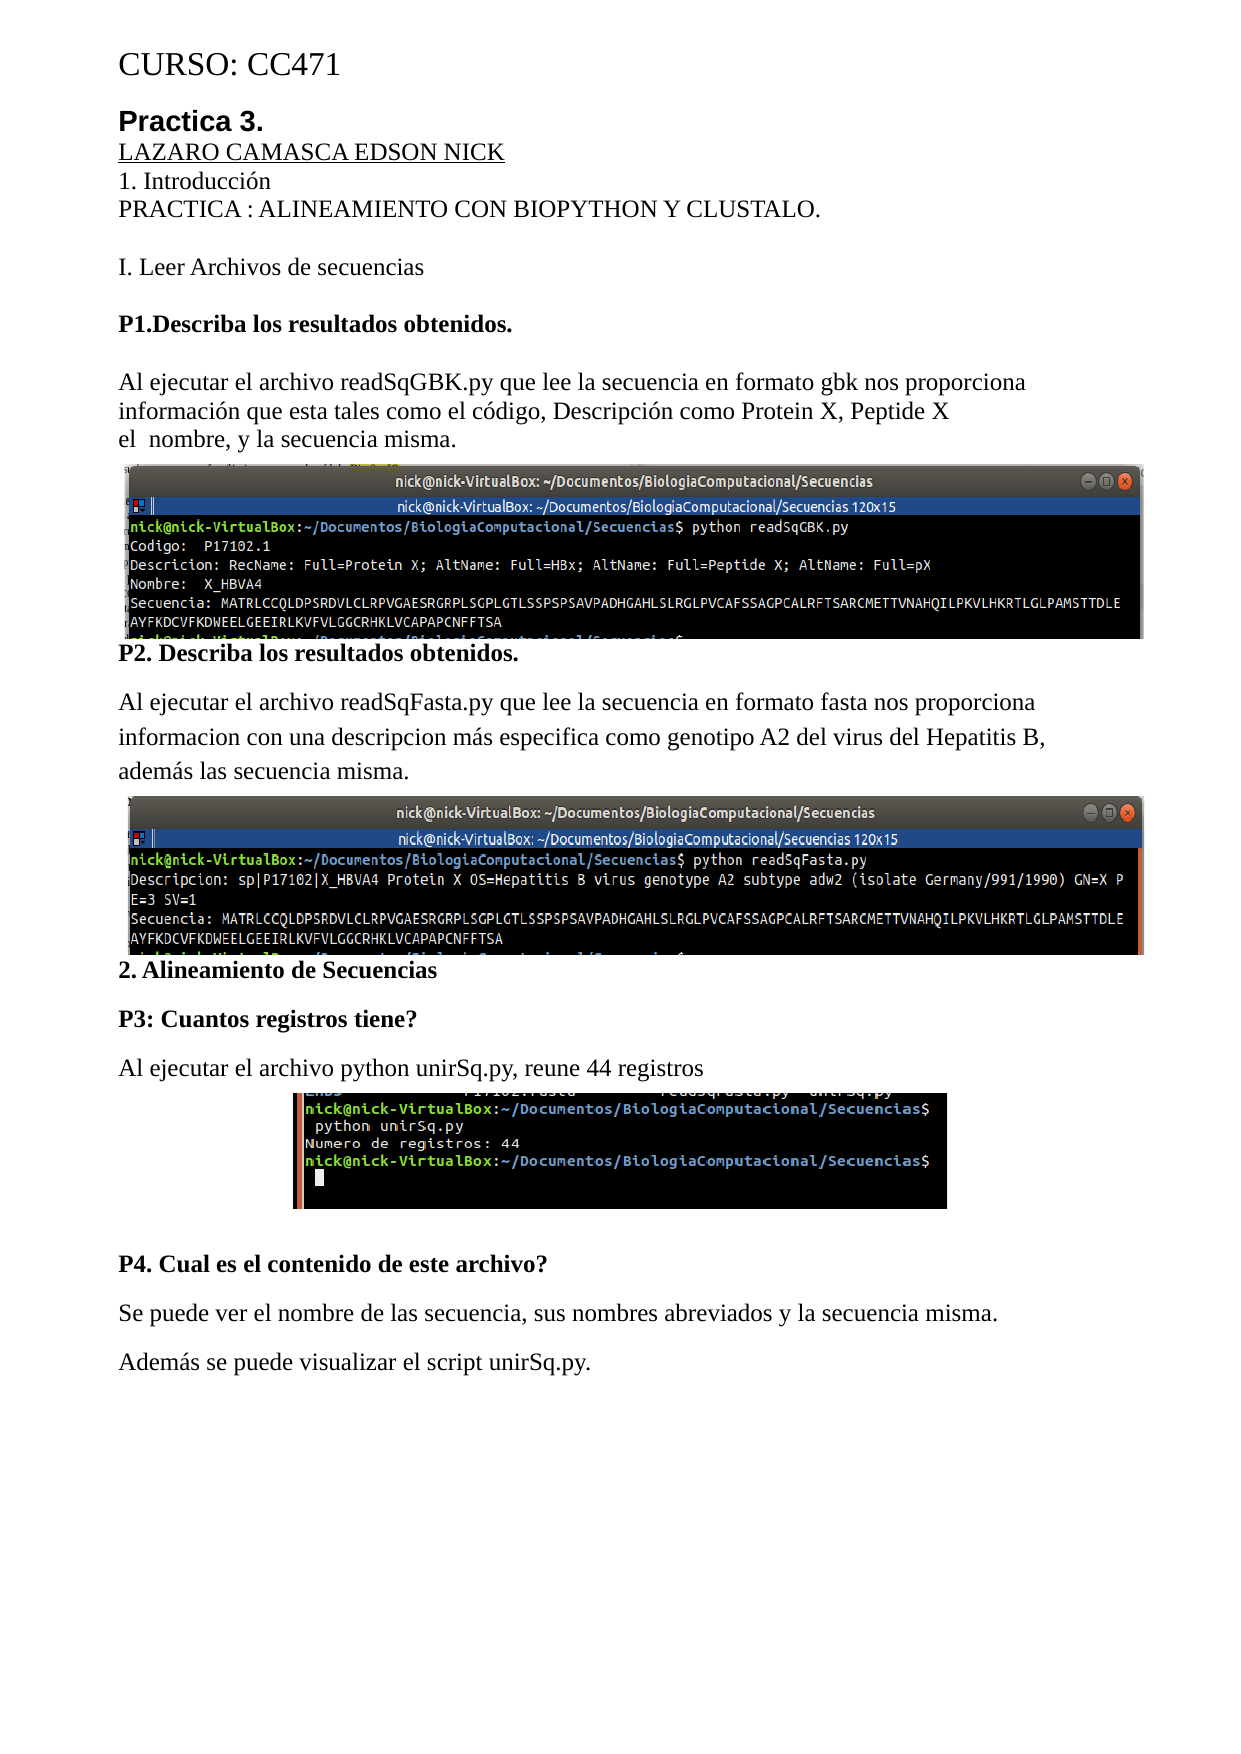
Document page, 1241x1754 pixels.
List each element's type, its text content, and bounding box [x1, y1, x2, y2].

text CURSO: CC471 [118, 44, 1122, 83]
subtitle Practica 3. [118, 103, 1122, 137]
text 1. Introducción [118, 166, 1122, 194]
text Al ejecutar el archivo python unirSq.py, reune 44 registros [118, 1053, 1122, 1082]
text Se puede ver el nombre de las secuencia, sus nombres abreviados y la secuencia misma. [118, 1298, 1122, 1327]
text Además se puede visualizar el script unirSq.py. [118, 1347, 1122, 1376]
text I. Leer Archivos de secuencias [118, 252, 1122, 281]
text Al ejecutar el archivo readSqGBK.py que lee la secuencia en formato gbk nos proporciona información que esta tales como el código, Descripción como Protein X, Peptide X [118, 367, 1122, 424]
text el nombre, y la secuencia misma. [118, 424, 1122, 453]
text PRACTICA : ALINEAMIENTO CON BIOPYTHON Y CLUSTALO. [118, 194, 1122, 223]
text P1.Describa los resultados obtenidos. [118, 309, 1122, 338]
text Al ejecutar el archivo readSqFasta.py que lee la secuencia en formato fasta nos proporciona informacion con una descripcion más especifica como genotipo A2 del virus del Hepatitis B, además las secuencia misma. [118, 687, 1122, 785]
text LAZARO CAMASCA EDSON NICK [118, 137, 1122, 166]
text P3: Cuantos registros tiene? [118, 1004, 1122, 1032]
text P2. Describa los resultados obtenidos. [118, 502, 1122, 667]
text 2. Alineamiento de Secuencias [118, 854, 1122, 983]
text P4. Cual es el contenido de este archivo? [118, 1249, 1122, 1278]
